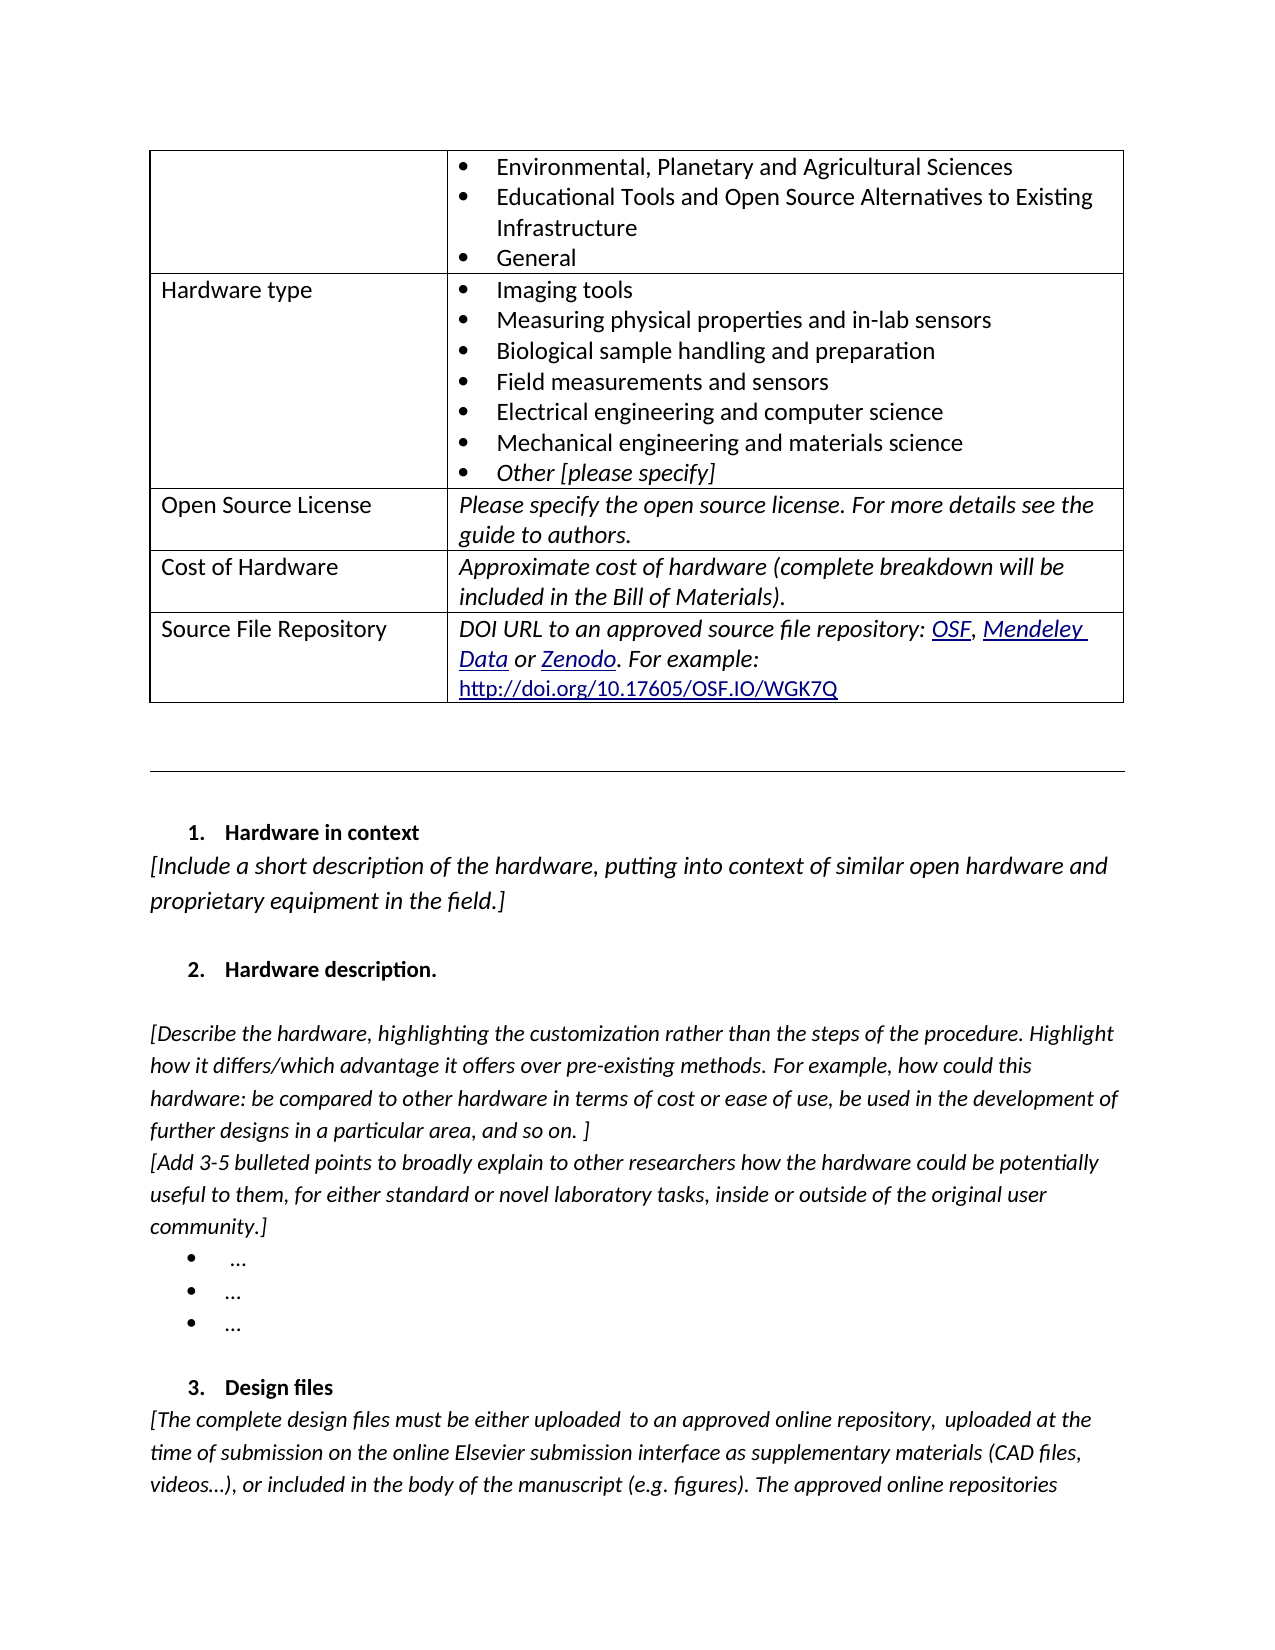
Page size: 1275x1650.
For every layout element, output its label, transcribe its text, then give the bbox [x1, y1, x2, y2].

list … [187, 1277, 1125, 1305]
list Hardware in context [187, 818, 1125, 846]
text [Describe the hardware, highlighting the customization rather than the steps of the procedure. Highlight how it differs/which advantage it offers over pre-existing methods. For example, how could this hardware: be compared to other hardware in terms of cost or ease of use, be used in the development of further designs in a particular area, and so on. ] [150, 1019, 1125, 1144]
table_cell Cost of Hardware [151, 551, 447, 612]
list … [187, 1244, 1125, 1273]
table_cell Please specify the open source license. For more details see the guide to authors. [448, 489, 1123, 550]
table_cell DOI URL to an approved source file repository: OSF, Mendeley Data or Zenodo. For example: http://doi.org/10.17605/OSF.IO/WGK7Q [448, 613, 1123, 702]
list Hardware description. [187, 955, 1125, 983]
list … [187, 1309, 1125, 1337]
table_cell [151, 151, 447, 273]
table_cell Imaging tools Measuring physical properties and in-lab sensors Biological sample handling and preparation Field measurements and sensors Electrical engineering and computer science Mechanical engineering and materials science Other [please specify] [448, 274, 1123, 488]
list Design files [187, 1373, 1125, 1401]
text [The complete design files must be either uploaded to an approved online repository, uploaded at the time of submission on the online Elsevier submission interface as supplementary materials (CAD files, videos…), or included in the body of the manuscript (e.g. figures). The approved online repositories [150, 1406, 1125, 1498]
table_cell Please select the subject area most relevant to the original community for which this hardware was developed Engineering and Material Science Chemistry and Biochemistry Medical (e.g. Pharmaceutical Science) Neuroscience Biological Sciences (e.g. Microbiology and Biochemistry) Environmental, Planetary and Agricultural Sciences Educational Tools and Open Source Alternatives to Existing Infrastructure General [448, 151, 1123, 273]
table_cell Hardware type [151, 274, 447, 488]
list [Include a short description of the hardware, putting into context of similar open hardware and proprietary equipment in the field.] [150, 850, 1125, 915]
table_cell Source File Repository [151, 613, 447, 702]
table_cell Approximate cost of hardware (complete breakdown will be included in the Bill of Materials). [448, 551, 1123, 612]
text [Add 3-5 bulleted points to broadly explain to other researchers how the hardware could be potentially useful to them, for either standard or novel laboratory tasks, inside or outside of the original user community.] [150, 1148, 1125, 1240]
table_cell Open Source License [151, 489, 447, 550]
